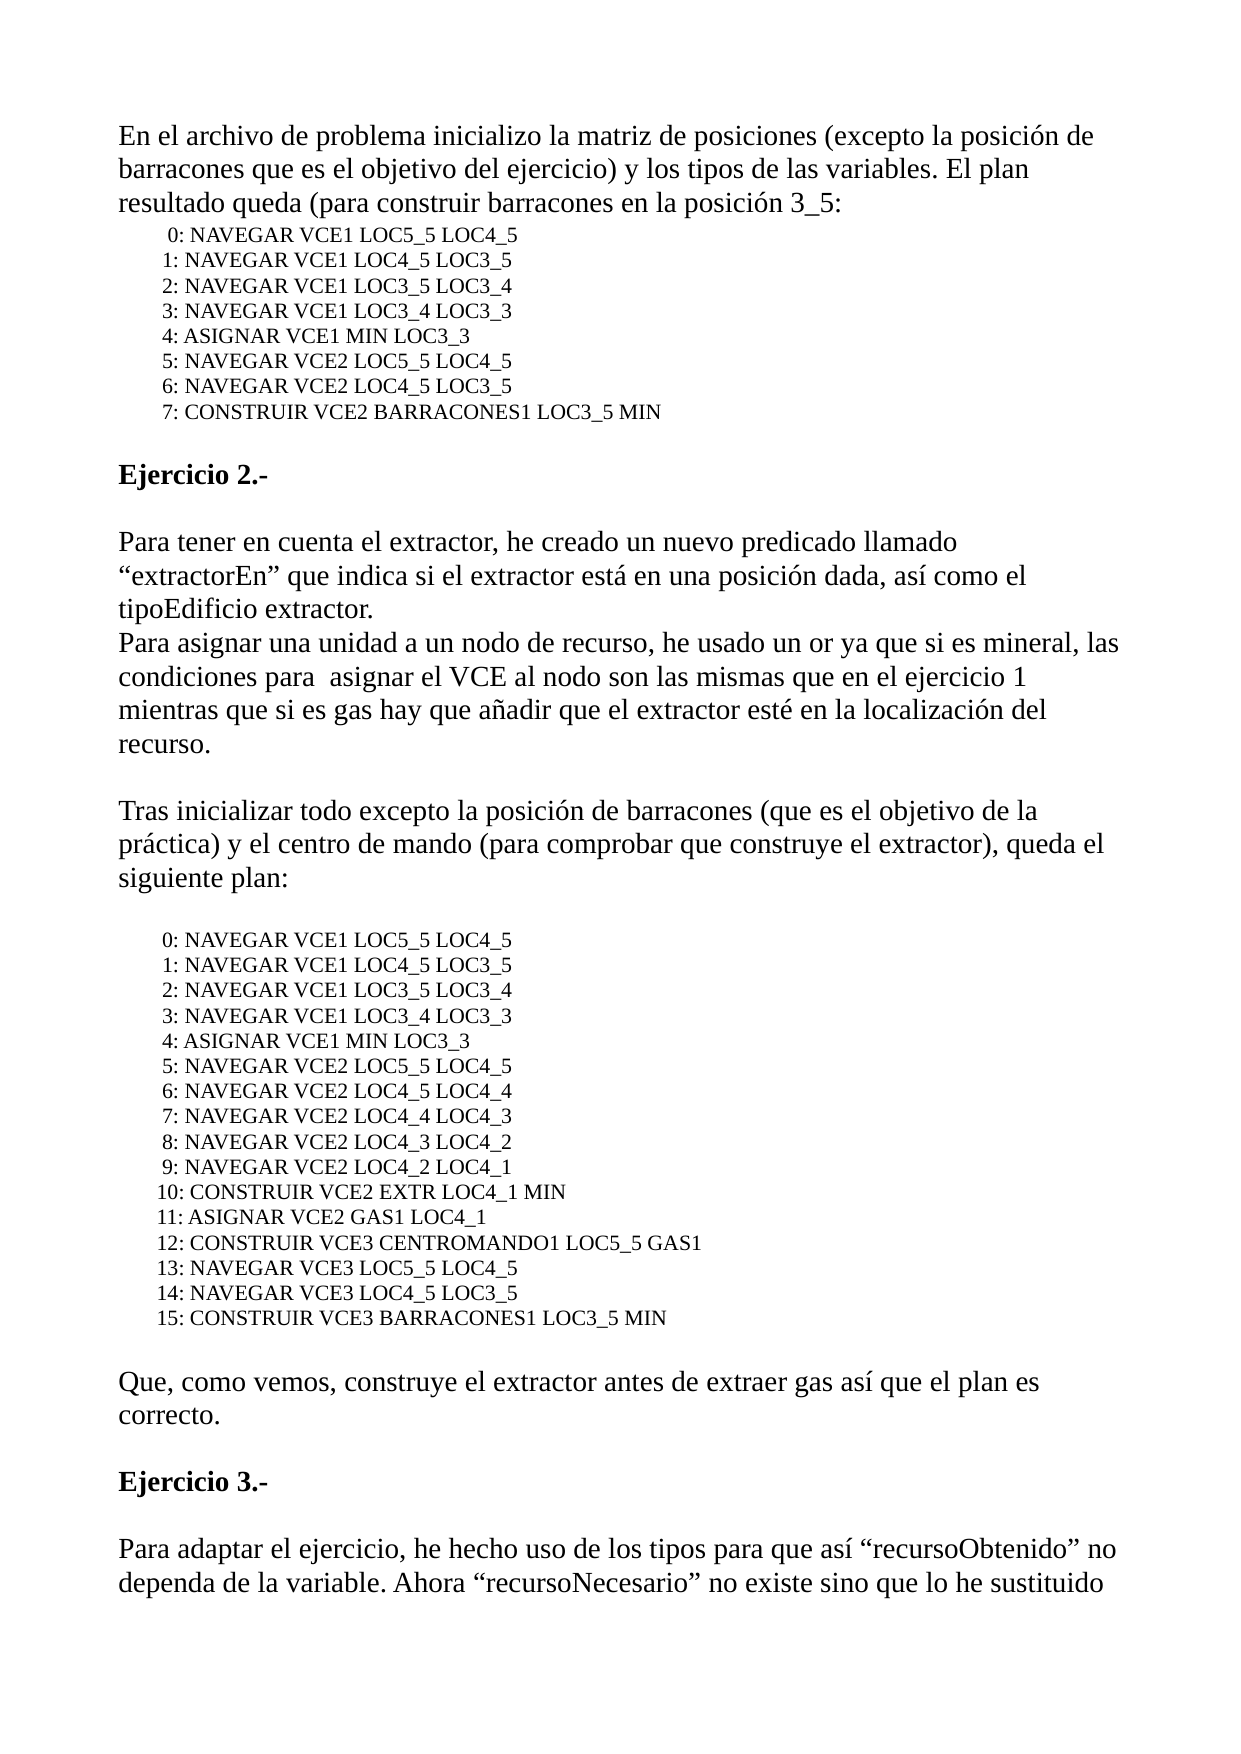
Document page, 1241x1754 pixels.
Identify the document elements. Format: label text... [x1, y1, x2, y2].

text 2: NAVEGAR VCE1 LOC3_5 LOC3_4 [118, 977, 1122, 1003]
text 5: NAVEGAR VCE2 LOC5_5 LOC4_5 [118, 1053, 1122, 1078]
text 15: CONSTRUIR VCE3 BARRACONES1 LOC3_5 MIN [118, 1305, 1122, 1330]
text Para adaptar el ejercicio, he hecho uso de los tipos para que así “recursoObtenido” no dependa de la variable. Ahora “recursoNecesario” no existe sino que lo he sustituido [118, 1532, 1122, 1599]
text Para asignar una unidad a un nodo de recurso, he usado un or ya que si es mineral, las condiciones para asignar el VCE al nodo son las mismas que en el ejercicio 1 mientras que si es gas hay que añadir que el extractor esté en la localización del recurso. [118, 625, 1122, 759]
text Ejercicio 2.- [118, 457, 1122, 491]
text 0: NAVEGAR VCE1 LOC5_5 LOC4_5 [118, 219, 1122, 247]
text 8: NAVEGAR VCE2 LOC4_3 LOC4_2 [118, 1129, 1122, 1154]
text 7: CONSTRUIR VCE2 BARRACONES1 LOC3_5 MIN [118, 399, 1122, 424]
text 13: NAVEGAR VCE3 LOC5_5 LOC4_5 [118, 1255, 1122, 1280]
text 11: ASIGNAR VCE2 GAS1 LOC4_1 [118, 1204, 1122, 1229]
text Ejercicio 3.- [118, 1464, 1122, 1498]
text 5: NAVEGAR VCE2 LOC5_5 LOC4_5 [118, 348, 1122, 373]
text 1: NAVEGAR VCE1 LOC4_5 LOC3_5 [118, 952, 1122, 977]
text 12: CONSTRUIR VCE3 CENTROMANDO1 LOC5_5 GAS1 [118, 1229, 1122, 1255]
text 9: NAVEGAR VCE2 LOC4_2 LOC4_1 [118, 1154, 1122, 1179]
text 6: NAVEGAR VCE2 LOC4_5 LOC3_5 [118, 373, 1122, 399]
text 10: CONSTRUIR VCE2 EXTR LOC4_1 MIN [118, 1179, 1122, 1204]
text 4: ASIGNAR VCE1 MIN LOC3_3 [118, 323, 1122, 348]
text 14: NAVEGAR VCE3 LOC4_5 LOC3_5 [118, 1280, 1122, 1305]
text En el archivo de problema inicializo la matriz de posiciones (excepto la posición de barracones que es el objetivo del ejercicio) y los tipos de las variables. El plan resultado queda (para construir barracones en la posición 3_5: [118, 118, 1122, 219]
text Tras inicializar todo excepto la posición de barracones (que es el objetivo de la práctica) y el centro de mando (para comprobar que construye el extractor), queda el siguiente plan: [118, 793, 1122, 893]
text 7: NAVEGAR VCE2 LOC4_4 LOC4_3 [118, 1103, 1122, 1129]
text 3: NAVEGAR VCE1 LOC3_4 LOC3_3 [118, 298, 1122, 323]
text 1: NAVEGAR VCE1 LOC4_5 LOC3_5 [118, 247, 1122, 273]
text Para tener en cuenta el extractor, he creado un nuevo predicado llamado “extractorEn” que indica si el extractor está en una posición dada, así como el tipoEdificio extractor. [118, 524, 1122, 625]
text Que, como vemos, construye el extractor antes de extraer gas así que el plan es correcto. [118, 1364, 1122, 1431]
text 3: NAVEGAR VCE1 LOC3_4 LOC3_3 [118, 1003, 1122, 1028]
text 2: NAVEGAR VCE1 LOC3_5 LOC3_4 [118, 273, 1122, 298]
text 4: ASIGNAR VCE1 MIN LOC3_3 [118, 1028, 1122, 1053]
text 6: NAVEGAR VCE2 LOC4_5 LOC4_4 [118, 1078, 1122, 1103]
text 0: NAVEGAR VCE1 LOC5_5 LOC4_5 [118, 927, 1122, 952]
